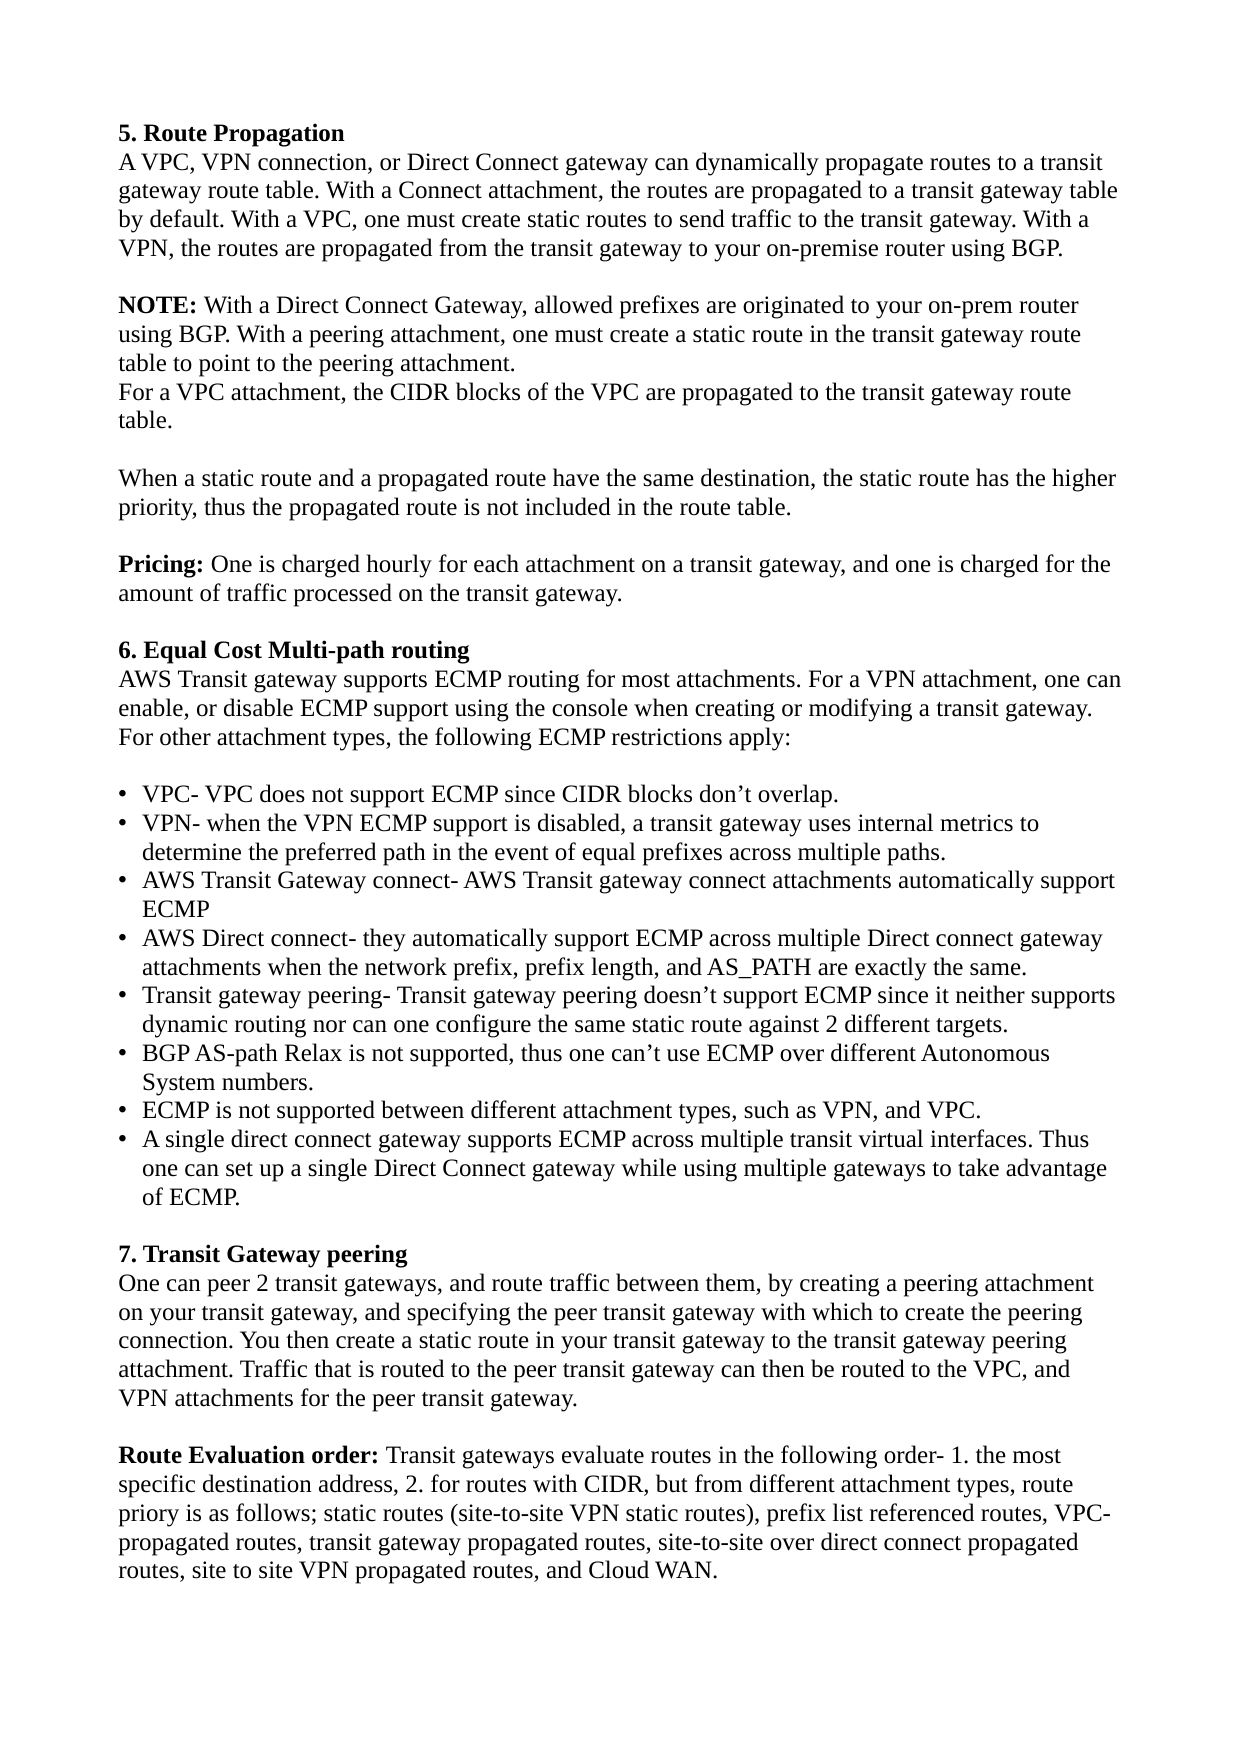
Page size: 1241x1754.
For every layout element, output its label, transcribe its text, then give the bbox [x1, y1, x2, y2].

text AWS Transit gateway supports ECMP routing for most attachments. For a VPN attachment, one can enable, or disable ECMP support using the console when creating or modifying a transit gateway. For other attachment types, the following ECMP restrictions apply: [118, 664, 1122, 751]
text Pricing: One is charged hourly for each attachment on a transit gateway, and one is charged for the amount of traffic processed on the transit gateway. [118, 549, 1122, 607]
text When a static route and a propagated route have the same destination, the static route has the higher priority, thus the propagated route is not included in the route table. [118, 463, 1122, 521]
list AWS Direct connect- they automatically support ECMP across multiple Direct connect gateway attachments when the network prefix, prefix length, and AS_PATH are exactly the same. [118, 923, 1122, 981]
list A single direct connect gateway supports ECMP across multiple transit virtual interfaces. Thus one can set up a single Direct Connect gateway while using multiple gateways to take advantage of ECMP. [118, 1124, 1122, 1211]
text 7. Transit Gateway peering [118, 1239, 1122, 1268]
list BGP AS-path Relax is not supported, thus one can’t use ECMP over different Autonomous System numbers. [118, 1038, 1122, 1096]
text A VPC, VPN connection, or Direct Connect gateway can dynamically propagate routes to a transit gateway route table. With a Connect attachment, the routes are propagated to a transit gateway table by default. With a VPC, one must create static routes to send traffic to the transit gateway. With a VPN, the routes are propagated from the transit gateway to your on-premise router using BGP. [118, 147, 1122, 262]
list ECMP is not supported between different attachment types, such as VPN, and VPC. [118, 1096, 1122, 1124]
list VPN- when the VPN ECMP support is disabled, a transit gateway uses internal metrics to determine the preferred path in the event of equal prefixes across multiple paths. [118, 808, 1122, 866]
list AWS Transit Gateway connect- AWS Transit gateway connect attachments automatically support ECMP [118, 866, 1122, 923]
text 6. Equal Cost Multi-path routing [118, 636, 1122, 664]
text Route Evaluation order: Transit gateways evaluate routes in the following order- 1. the most specific destination address, 2. for routes with CIDR, but from different attachment types, route priory is as follows; static routes (site-to-site VPN static routes), prefix list referenced routes, VPC-propagated routes, transit gateway propagated routes, site-to-site over direct connect propagated routes, site to site VPN propagated routes, and Cloud WAN. [118, 1441, 1122, 1584]
text NOTE: With a Direct Connect Gateway, allowed prefixes are originated to your on-prem router using BGP. With a peering attachment, one must create a static route in the transit gateway route table to point to the peering attachment. [118, 291, 1122, 377]
text 5. Route Propagation [118, 118, 1122, 147]
text One can peer 2 transit gateways, and route traffic between them, by creating a peering attachment on your transit gateway, and specifying the peer transit gateway with which to create the peering connection. You then create a static route in your transit gateway to the transit gateway peering attachment. Traffic that is routed to the peer transit gateway can then be routed to the VPC, and VPN attachments for the peer transit gateway. [118, 1268, 1122, 1412]
list Transit gateway peering- Transit gateway peering doesn’t support ECMP since it neither supports dynamic routing nor can one configure the same static route against 2 different targets. [118, 981, 1122, 1038]
text For a VPC attachment, the CIDR blocks of the VPC are propagated to the transit gateway route table. [118, 377, 1122, 434]
list VPC- VPC does not support ECMP since CIDR blocks don’t overlap. [118, 779, 1122, 808]
